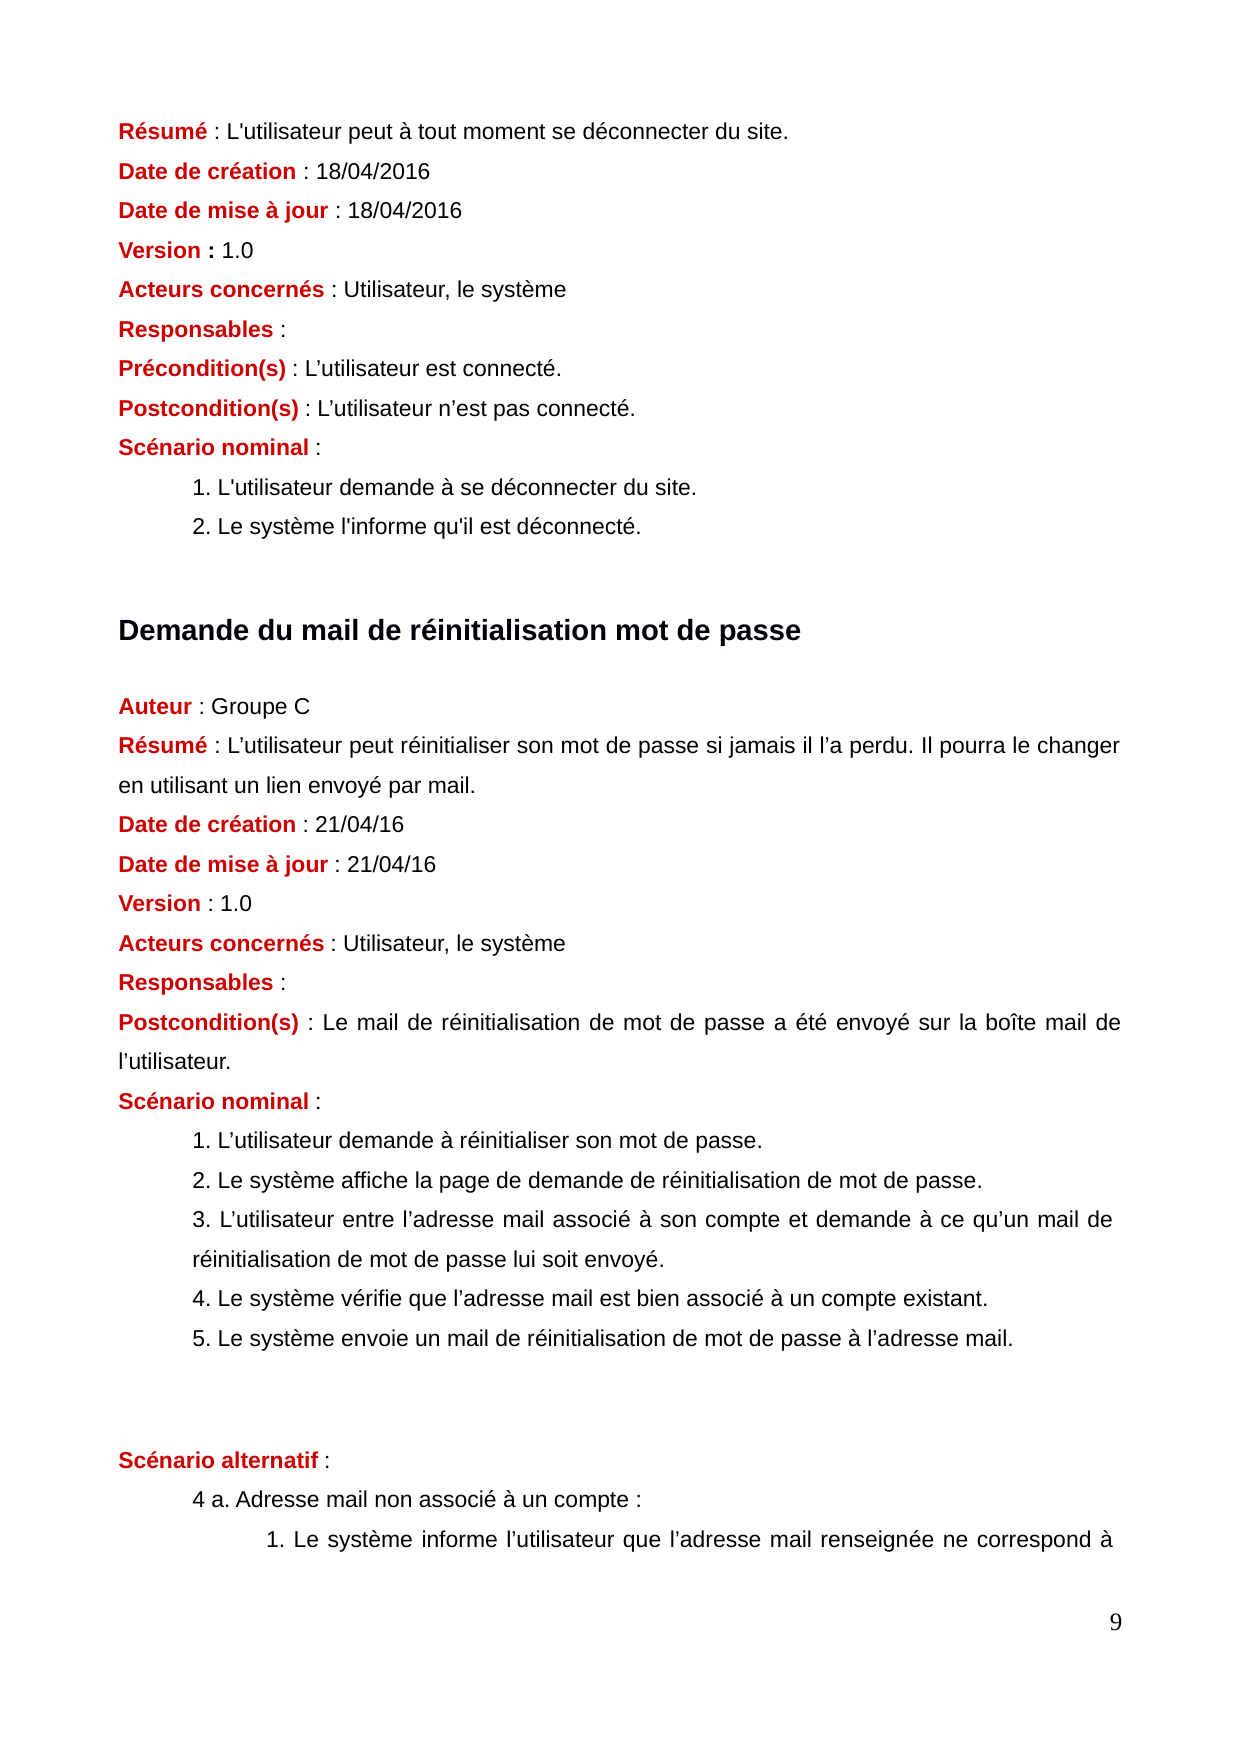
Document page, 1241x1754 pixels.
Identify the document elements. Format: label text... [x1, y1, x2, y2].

text Acteurs concernés : Utilisateur, le système [118, 930, 1122, 956]
text Responsables : [118, 316, 1122, 342]
text 1. L’utilisateur demande à réinitialiser son mot de passe. [118, 1127, 1122, 1154]
text 5. Le système envoie un mail de réinitialisation de mot de passe à l’adresse mail. [118, 1325, 1122, 1351]
subtitle Demande du mail de réinitialisation mot de passe [118, 613, 1122, 646]
text 1. Le système informe l’utilisateur que l’adresse mail renseignée ne correspond à [118, 1526, 1122, 1552]
text Scénario nominal : [118, 434, 1122, 461]
text Postcondition(s) : Le mail de réinitialisation de mot de passe a été envoyé sur la boîte mail de l’utilisateur. [118, 1009, 1122, 1074]
text Précondition(s) : L’utilisateur est connecté. [118, 355, 1122, 381]
text Résumé : L’utilisateur peut réinitialiser son mot de passe si jamais il l’a perdu. Il pourra le changer en utilisant un lien envoyé par mail. [118, 732, 1122, 798]
text Responsables : [118, 969, 1122, 996]
text Scénario alternatif : [118, 1447, 1122, 1473]
text Date de mise à jour : 21/04/16 [118, 851, 1122, 877]
text Postcondition(s) : L’utilisateur n’est pas connecté. [118, 394, 1122, 421]
text Version : 1.0 [118, 890, 1122, 917]
text Scénario nominal : [118, 1088, 1122, 1114]
text 2. Le système affiche la page de demande de réinitialisation de mot de passe. [118, 1167, 1122, 1193]
text Acteurs concernés : Utilisateur, le système [118, 276, 1122, 302]
text 2. Le système l'informe qu'il est déconnecté. [118, 513, 1122, 539]
text Version : 1.0 [118, 237, 1122, 263]
text Auteur : Groupe C [118, 693, 1122, 719]
text Date de mise à jour : 18/04/2016 [118, 197, 1122, 223]
text 4 a. Adresse mail non associé à un compte : [118, 1486, 1122, 1513]
text Date de création : 21/04/16 [118, 811, 1122, 837]
text Résumé : L'utilisateur peut à tout moment se déconnecter du site. [118, 118, 1122, 144]
text 4. Le système vérifie que l’adresse mail est bien associé à un compte existant. [118, 1285, 1122, 1312]
text 1. L'utilisateur demande à se déconnecter du site. [118, 474, 1122, 500]
text Date de création : 18/04/2016 [118, 158, 1122, 184]
text 3. L’utilisateur entre l’adresse mail associé à son compte et demande à ce qu’un mail de réinitialisation de mot de passe lui soit envoyé. [118, 1206, 1122, 1272]
